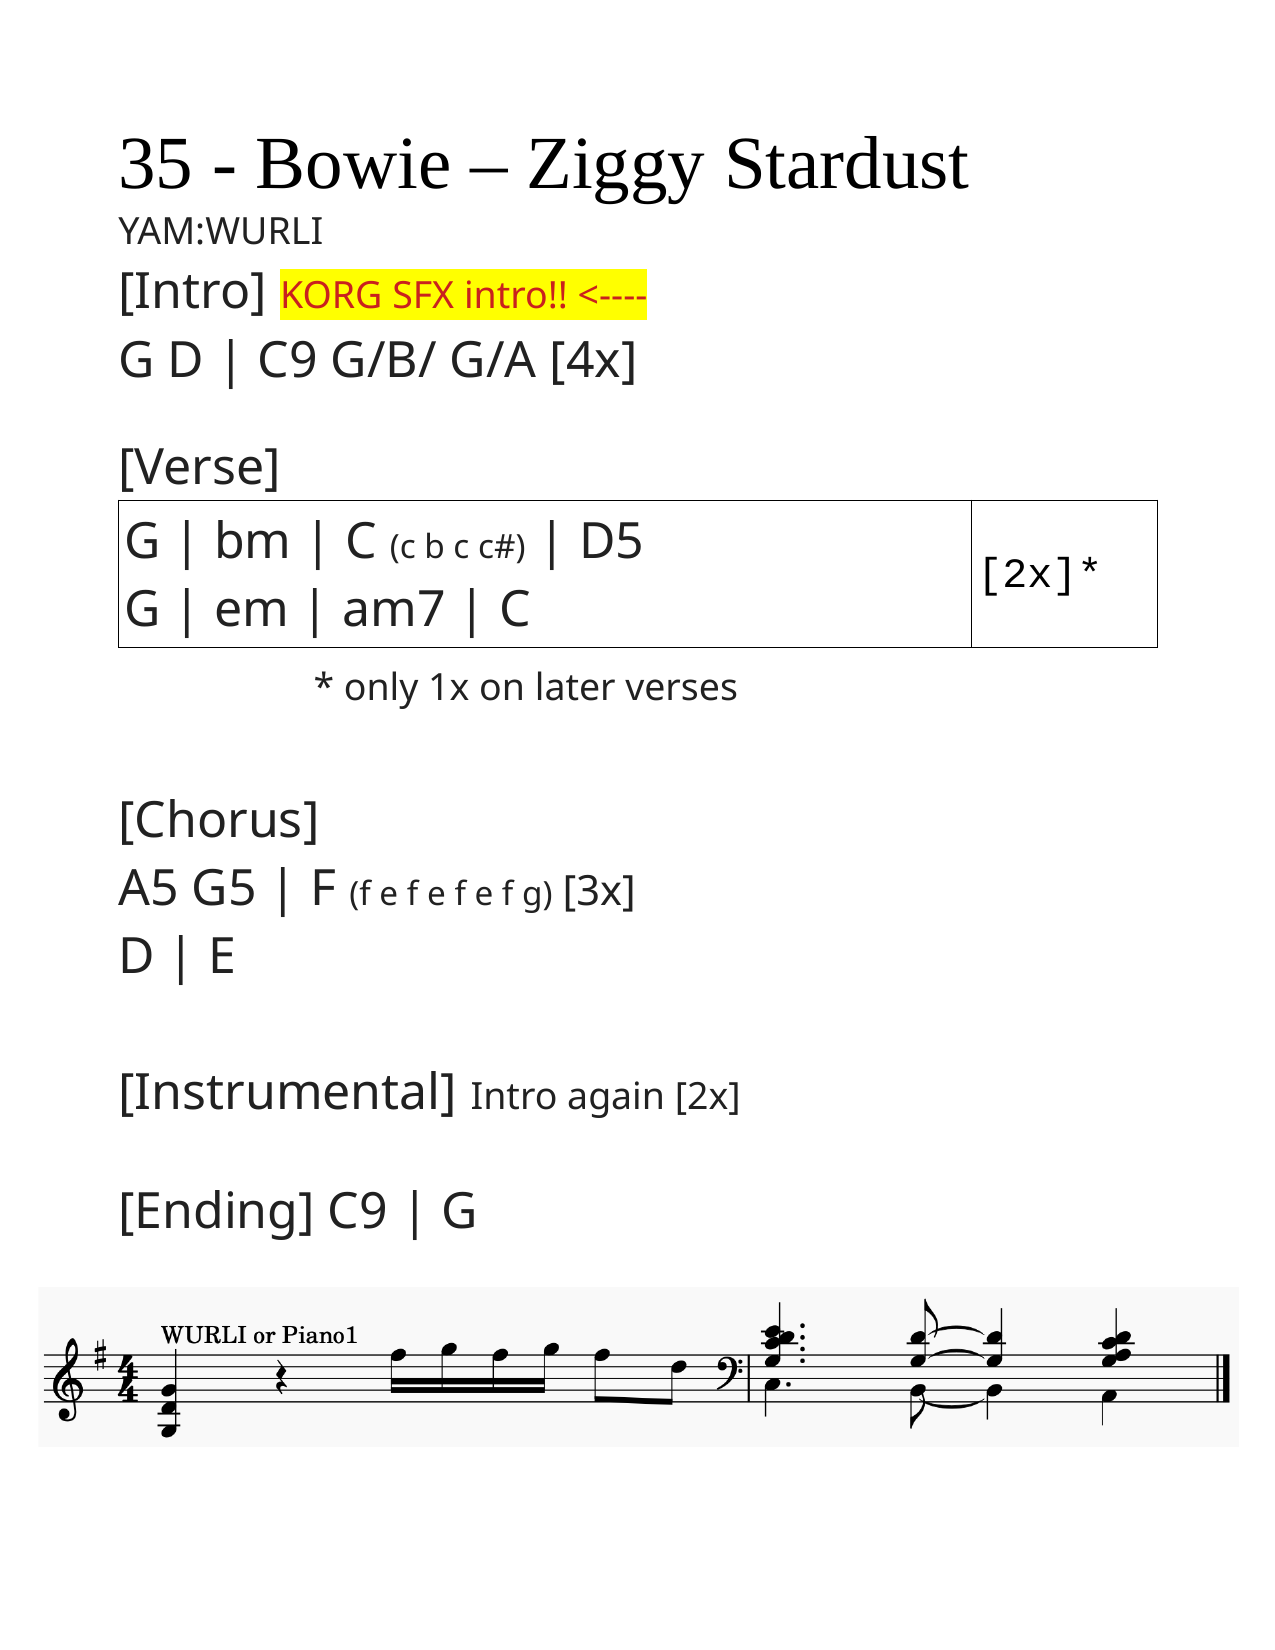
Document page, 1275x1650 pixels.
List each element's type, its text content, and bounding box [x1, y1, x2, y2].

text * only 1x on later verses [118, 648, 1157, 716]
table_header [2x]* [972, 501, 1157, 647]
text [Ending] C9 | G [118, 1175, 1157, 1243]
text [Verse] [118, 431, 1157, 499]
table_header G | bm | C (c b c c#) | D5 G | em | am7 | C [119, 501, 971, 647]
text A5 G5 | F (f e f e f e f g) [3x] [118, 852, 1157, 920]
text D | E [118, 920, 1157, 988]
text [Chorus] [118, 784, 1157, 852]
text 35 - Bowie – Ziggy Stardust [118, 118, 1157, 204]
text YAM:WURLI [118, 204, 1157, 255]
text G D | C9 G/B/ G/A [4x] [118, 323, 1157, 392]
text [Intro] KORG SFX intro!! <---- [118, 255, 1157, 323]
text [Instrumental] Intro again [2x] [118, 1056, 1157, 1124]
picture [38, 1287, 1239, 1447]
